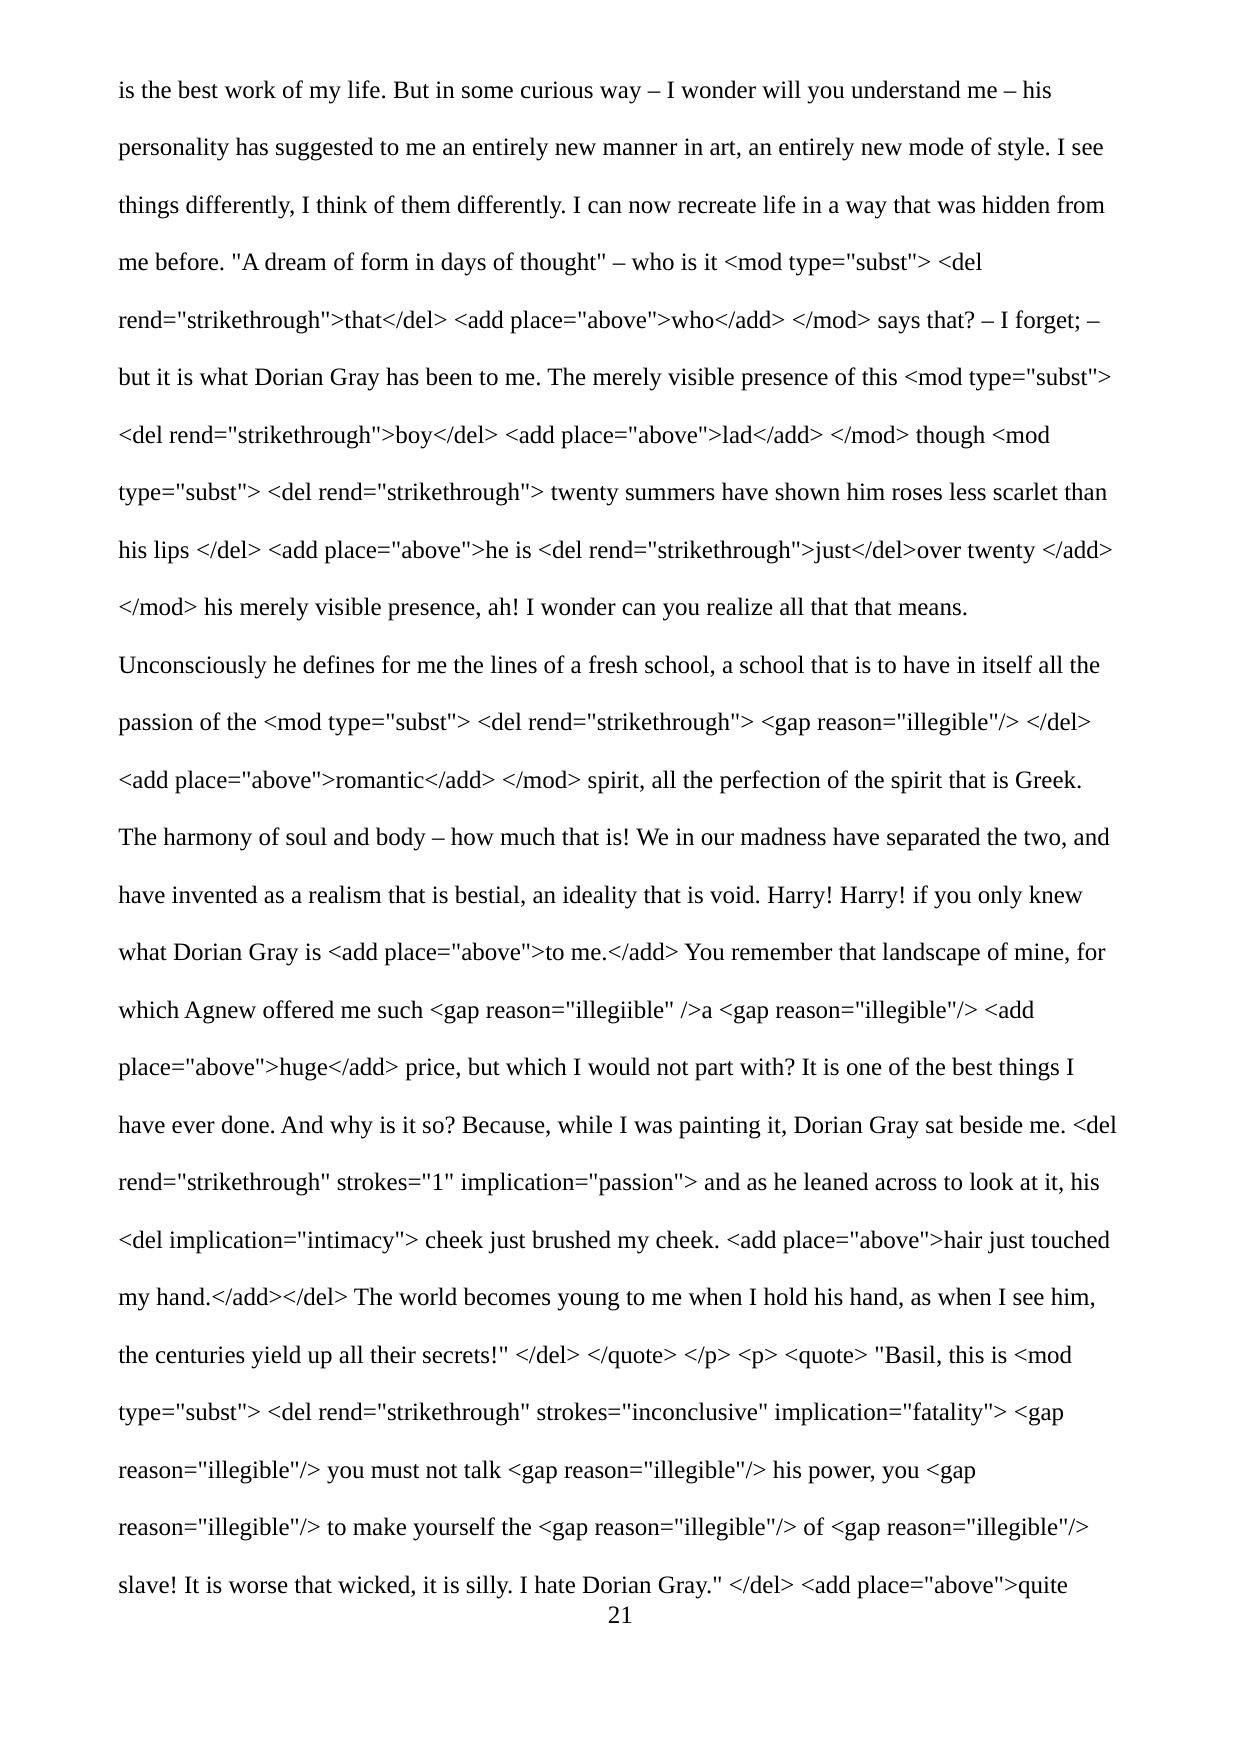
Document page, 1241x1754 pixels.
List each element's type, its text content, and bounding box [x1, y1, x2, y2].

text is the best work of my life. But in some curious way – I wonder will you understand me – his personality has suggested to me an entirely new manner in art, an entirely new mode of style. I see things differently, I think of them differently. I can now recreate life in a way that was hidden from me before. "A dream of form in days of thought" – who is it <mod type="subst"> <del rend="strikethrough">that</del> <add place="above">who</add> </mod> says that? – I forget; – but it is what Dorian Gray has been to me. The merely visible presence of this <mod type="subst"> <del rend="strikethrough">boy</del> <add place="above">lad</add> </mod> though <mod type="subst"> <del rend="strikethrough"> twenty summers have shown him roses less scarlet than his lips </del> <add place="above">he is <del rend="strikethrough">just</del>over twenty </add> </mod> his merely visible presence, ah! I wonder can you realize all that that means. Unconsciously he defines for me the lines of a fresh school, a school that is to have in itself all the passion of the <mod type="subst"> <del rend="strikethrough"> <gap reason="illegible"/> </del> <add place="above">romantic</add> </mod> spirit, all the perfection of the spirit that is Greek. The harmony of soul and body – how much that is! We in our madness have separated the two, and have invented as a realism that is bestial, an ideality that is void. Harry! Harry! if you only knew what Dorian Gray is <add place="above">to me.</add> You remember that landscape of mine, for which Agnew offered me such <gap reason="illegiible" />a <gap reason="illegible"/> <add place="above">huge</add> price, but which I would not part with? It is one of the best things I have ever done. And why is it so? Because, while I was painting it, Dorian Gray sat beside me. <del rend="strikethrough" strokes="1" implication="passion"> and as he leaned across to look at it, his <del implication="intimacy"> cheek just brushed my cheek. <add place="above">hair just touched my hand.</add></del> The world becomes young to me when I hold his hand, as when I see him, the centuries yield up all their secrets!" </del> </quote> </p> <p> <quote> "Basil, this is <mod type="subst"> <del rend="strikethrough" strokes="inconclusive" implication="fatality"> <gap reason="illegible"/> you must not talk <gap reason="illegible"/> his power, you <gap reason="illegible"/> to make yourself the <gap reason="illegible"/> of <gap reason="illegible"/> slave! It is worse that wicked, it is silly. I hate Dorian Gray." </del> <add place="above">quite [118, 75, 1122, 1599]
